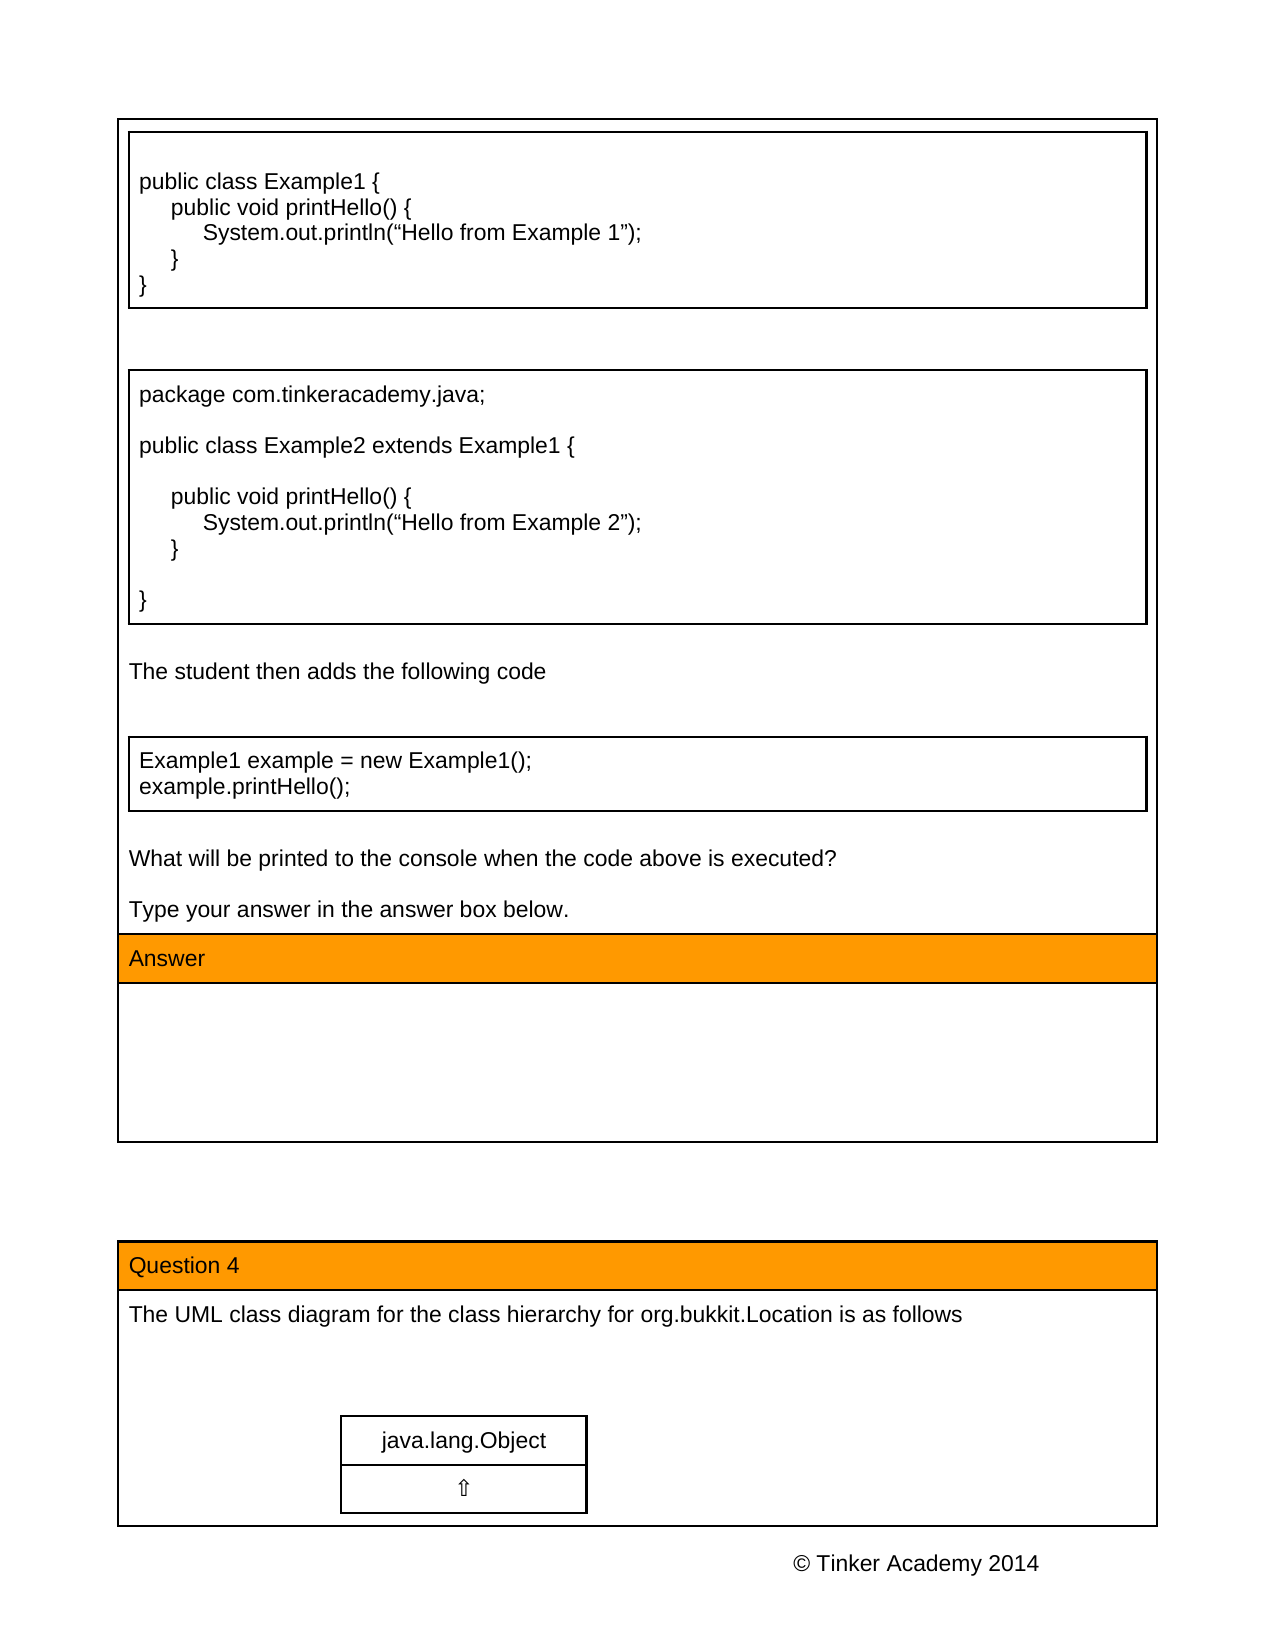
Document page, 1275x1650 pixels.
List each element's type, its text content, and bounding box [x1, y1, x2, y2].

table_header Example1 example = new Example1(); example.printHello(); [130, 738, 1145, 810]
table_cell Answer [119, 935, 1156, 982]
table_cell ⇧ [342, 1466, 585, 1512]
table_header public class Example1 { public void printHello() { System.out.println(“Hello from Example 1”); } } [130, 133, 1145, 307]
table_cell The UML class diagram for the class hierarchy for org.bukkit.Location is as follows [119, 1291, 1156, 1525]
table_cell The student then adds the following code What will be printed to the console when the code above is executed? Type your answer in the answer box below. [119, 120, 1156, 933]
table_header Question 4 [119, 1243, 1156, 1289]
table_cell [119, 984, 1156, 1141]
table_header java.lang.Object [342, 1417, 585, 1464]
table_header package com.tinkeracademy.java; public class Example2 extends Example1 { public void printHello() { System.out.println(“Hello from Example 2”); } } [130, 371, 1145, 623]
